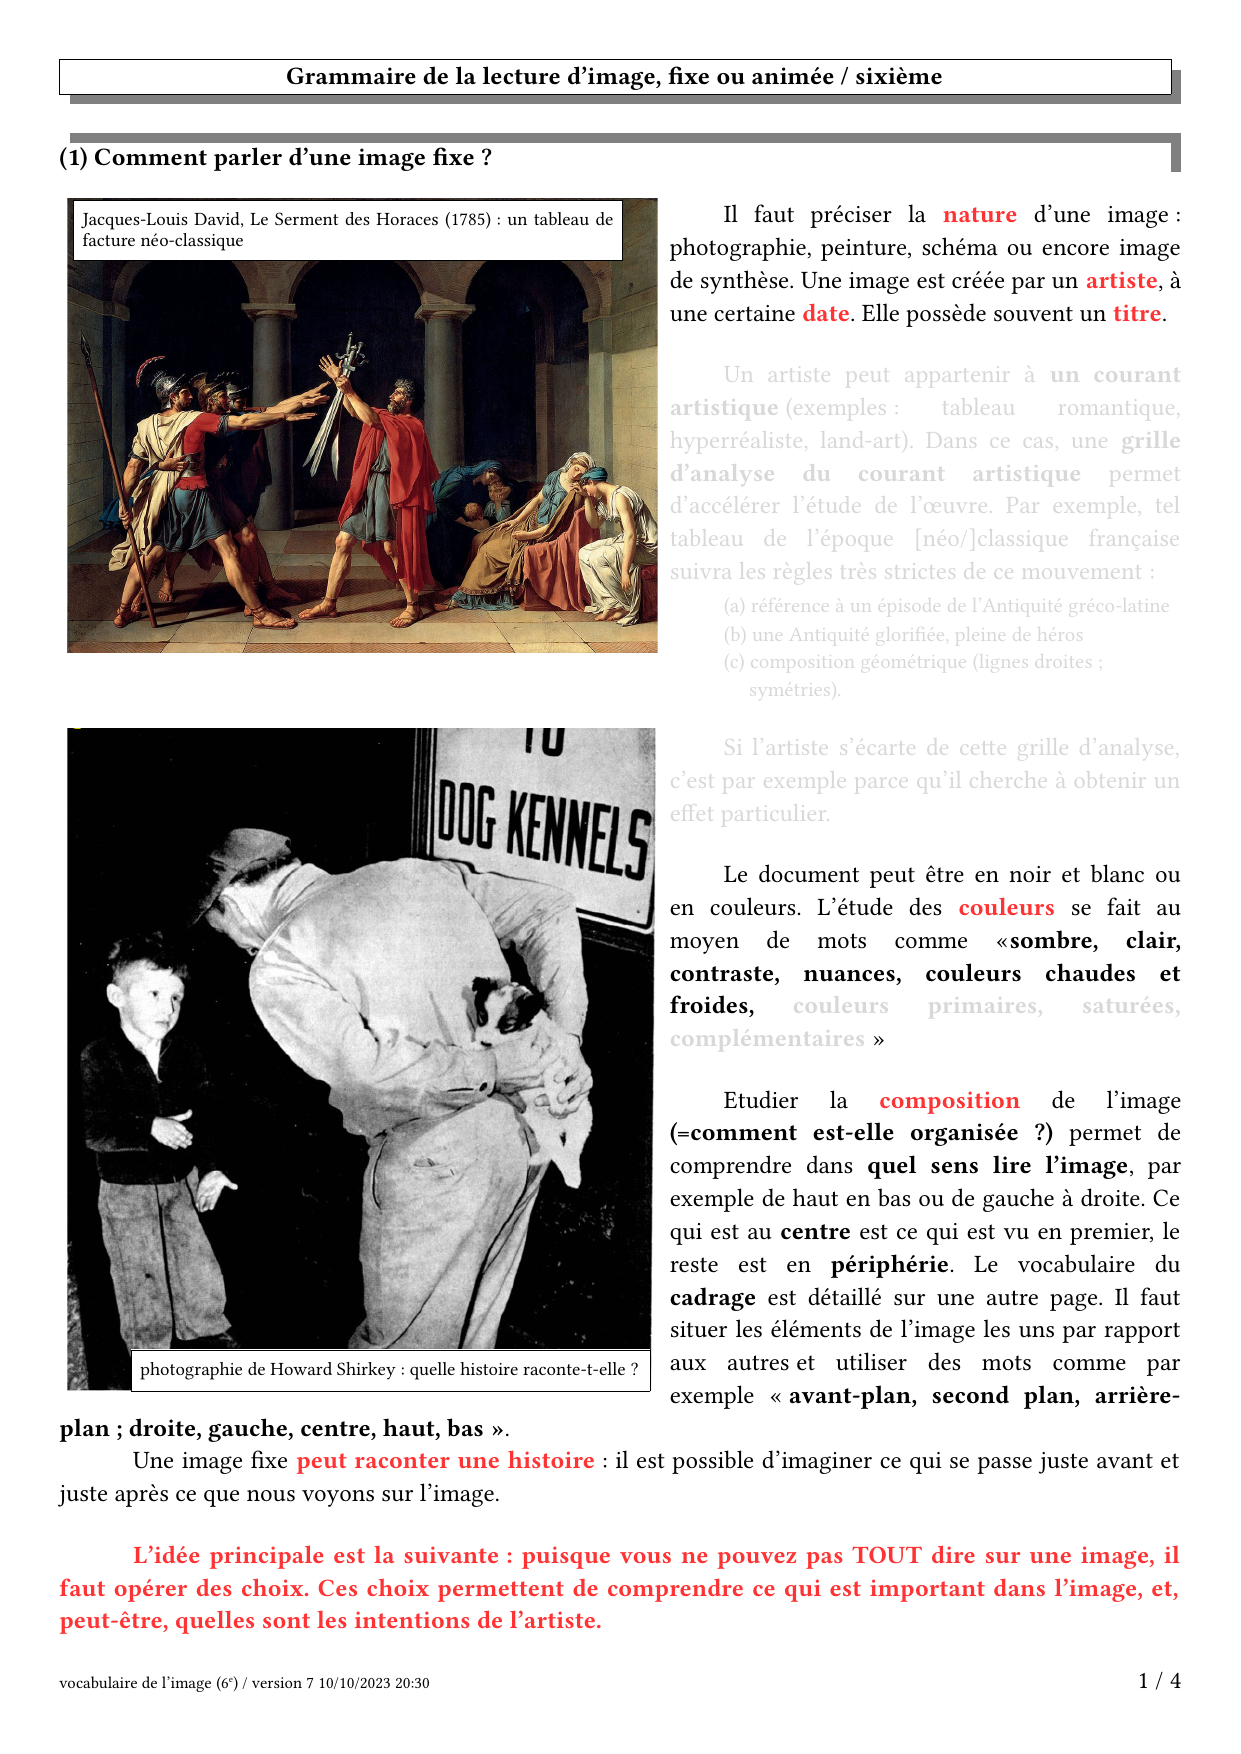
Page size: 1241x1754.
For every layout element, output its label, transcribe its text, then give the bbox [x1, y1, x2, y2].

text Jacques-Louis David, Le Serment des Horaces (1785) : un tableau de facture néo-classique [82, 209, 613, 251]
text Une image fixe peut raconter une histoire : il est possible d’imaginer ce qui se passe juste avant et juste après ce que nous voyons sur l’image. [59, 1447, 1181, 1508]
text Grammaire de la lecture d’image, fixe ou animée / sixième [60, 60, 1171, 94]
text photographie de Howard Shirkey : quelle histoire raconte-t-elle ? [140, 1358, 641, 1380]
text L’idée principale est la suivante : puisque vous ne pouvez pas TOUT dire sur une image, il faut opérer des choix. Ces choix permettent de comprendre ce qui est important dans l’image, et, peut-être, quelles sont les intentions de l’artiste. [59, 1541, 1181, 1635]
text Etudier la composition de l’image (=comment est-elle organisée ?) permet de comprendre dans quel sens lire l’image, par exemple de haut en bas ou de gauche à droite. Ce qui est au centre est ce qui est vu en premier, le reste est en périphérie. Le vocabulaire du cadrage est détaillé sur une autre page. Il faut situer les éléments de l’image les uns par rapport aux autres et utiliser des mots comme par exemple « avant-plan, second plan, arrière-plan ; droite, gauche, centre, haut, bas ». [59, 1086, 1181, 1442]
text symétries). [59, 677, 1181, 701]
text Il faut préciser la nature d’une image : photographie, peinture, schéma ou encore image de synthèse. Une image est créée par un artiste, à une certaine date. Elle possède souvent un titre. [658, 201, 1181, 327]
text Si l’artiste s’écarte de cette grille d’analyse, c’est par exemple parce qu’il cherche à obtenir un effet particulier. [658, 733, 1181, 827]
text Le document peut être en noir et blanc ou en couleurs. L’étude des couleurs se fait au moyen de mots comme «sombre, clair, contraste, nuances, couleurs chaudes et froides, couleurs primaires, saturées, complémentaires » [658, 860, 1181, 1053]
text (b) une Antiquité glorifiée, pleine de héros [658, 623, 1181, 647]
list (1) Comment parler d’une image fixe ? [59, 143, 1171, 172]
text Un artiste peut appartenir à un courant artistique (exemples : tableau romantique, hyperréaliste, land-art). Dans ce cas, une grille d’analyse du courant artistique permet d’accélérer l’étude de l’œuvre. Par exemple, tel tableau de l’époque [néo/]classique française suivra les règles très strictes de ce mouvement : [658, 360, 1181, 586]
text (c) composition géométrique (lignes droites ; [59, 650, 1181, 674]
text (a) référence à un épisode de l’Antiquité gréco-latine [658, 590, 1181, 618]
picture [67, 198, 658, 653]
picture [67, 728, 658, 1391]
